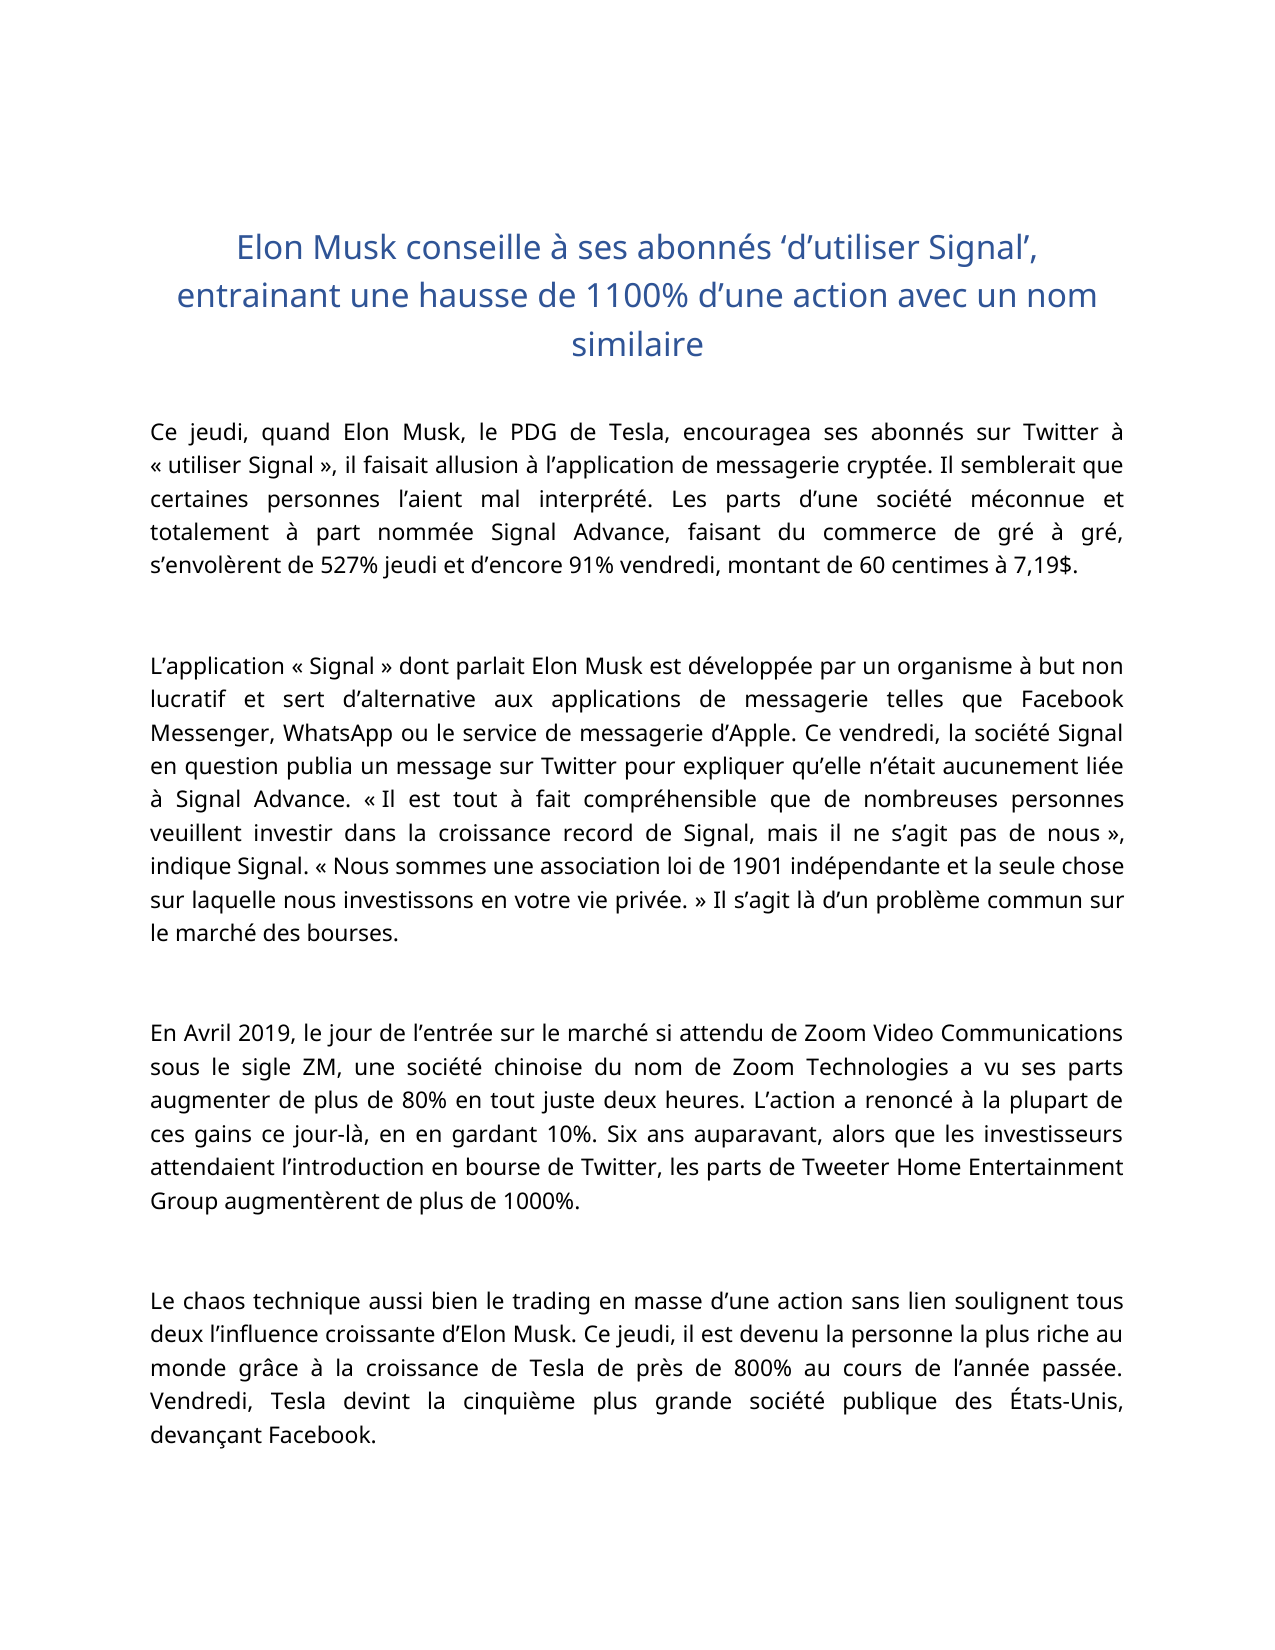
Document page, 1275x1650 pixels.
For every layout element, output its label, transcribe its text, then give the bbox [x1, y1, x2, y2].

subtitle Elon Musk conseille à ses abonnés ‘d’utiliser Signal’, entrainant une hausse de 1100% d’une action avec un nom similaire [150, 223, 1125, 366]
text Le chaos technique aussi bien le trading en masse d’une action sans lien soulignent tous deux l’influence croissante d’Elon Musk. Ce jeudi, il est devenu la personne la plus riche au monde grâce à la croissance de Tesla de près de 800% au cours de l’année passée. Vendredi, Tesla devint la cinquième plus grande société publique des États-Unis, devançant Facebook. [150, 1285, 1125, 1450]
text Ce jeudi, quand Elon Musk, le PDG de Tesla, encouragea ses abonnés sur Twitter à « utiliser Signal », il faisait allusion à l’application de messagerie cryptée. Il semblerait que certaines personnes l’aient mal interprété. Les parts d’une société méconnue et totalement à part nommée Signal Advance, faisant du commerce de gré à gré, s’envolèrent de 527% jeudi et d’encore 91% vendredi, montant de 60 centimes à 7,19$. [150, 416, 1125, 581]
text En Avril 2019, le jour de l’entrée sur le marché si attendu de Zoom Video Communications sous le sigle ZM, une société chinoise du nom de Zoom Technologies a vu ses parts augmenter de plus de 80% en tout juste deux heures. L’action a renoncé à la plupart de ces gains ce jour-là, en en gardant 10%. Six ans auparavant, alors que les investisseurs attendaient l’introduction en bourse de Twitter, les parts de Tweeter Home Entertainment Group augmentèrent de plus de 1000%. [150, 1017, 1125, 1216]
text L’application « Signal » dont parlait Elon Musk est développée par un organisme à but non lucratif et sert d’alternative aux applications de messagerie telles que Facebook Messenger, WhatsApp ou le service de messagerie d’Apple. Ce vendredi, la société Signal en question publia un message sur Twitter pour expliquer qu’elle n’était aucunement liée à Signal Advance. « Il est tout à fait compréhensible que de nombreuses personnes veuillent investir dans la croissance record de Signal, mais il ne s’agit pas de nous », indique Signal. « Nous sommes une association loi de 1901 indépendante et la seule chose sur laquelle nous investissons en votre vie privée. » Il s’agit là d’un problème commun sur le marché des bourses. [150, 650, 1125, 948]
